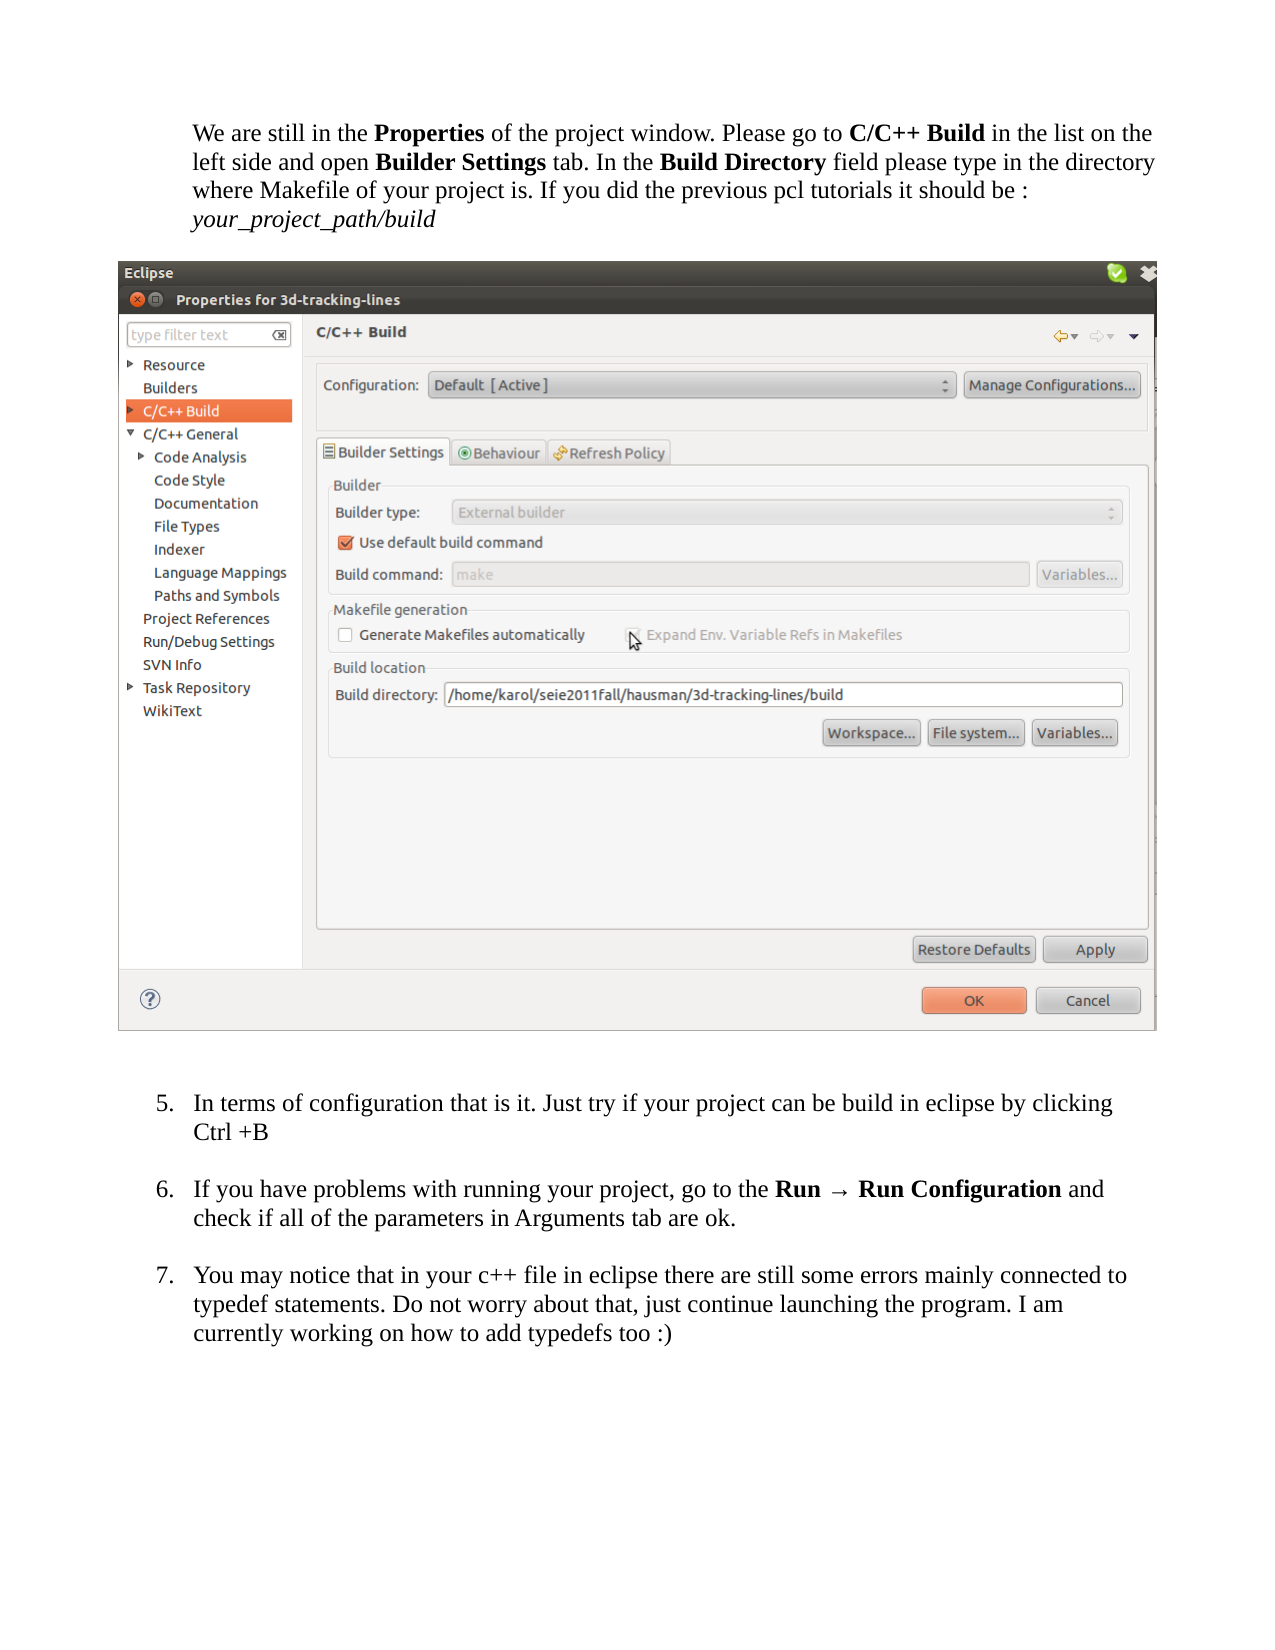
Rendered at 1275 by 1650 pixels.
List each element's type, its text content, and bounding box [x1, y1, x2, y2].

list If you have problems with running your project, go to the Run → Run Configuration and check if all of the parameters in Arguments tab are ok. [156, 1174, 1157, 1232]
text We are still in the Properties of the project window. Please go to C/C++ Build in the list on the left side and open Builder Settings tab. In the Build Directory field please type in the directory where Makefile of your project is. If you did the previous pcl tutorials it should be : your_project_path/build [118, 118, 1157, 233]
list You may notice that in your c++ file in eclipse there are still some errors mainly connected to typedef statements. Do not worry about that, just continue launching the program. I am currently working on how to add typedefs too :) [156, 1260, 1157, 1347]
list In terms of configuration that is it. Just try if your project can be build in eclipse by clicking Ctrl +B [156, 1088, 1157, 1145]
picture [118, 261, 1157, 1031]
